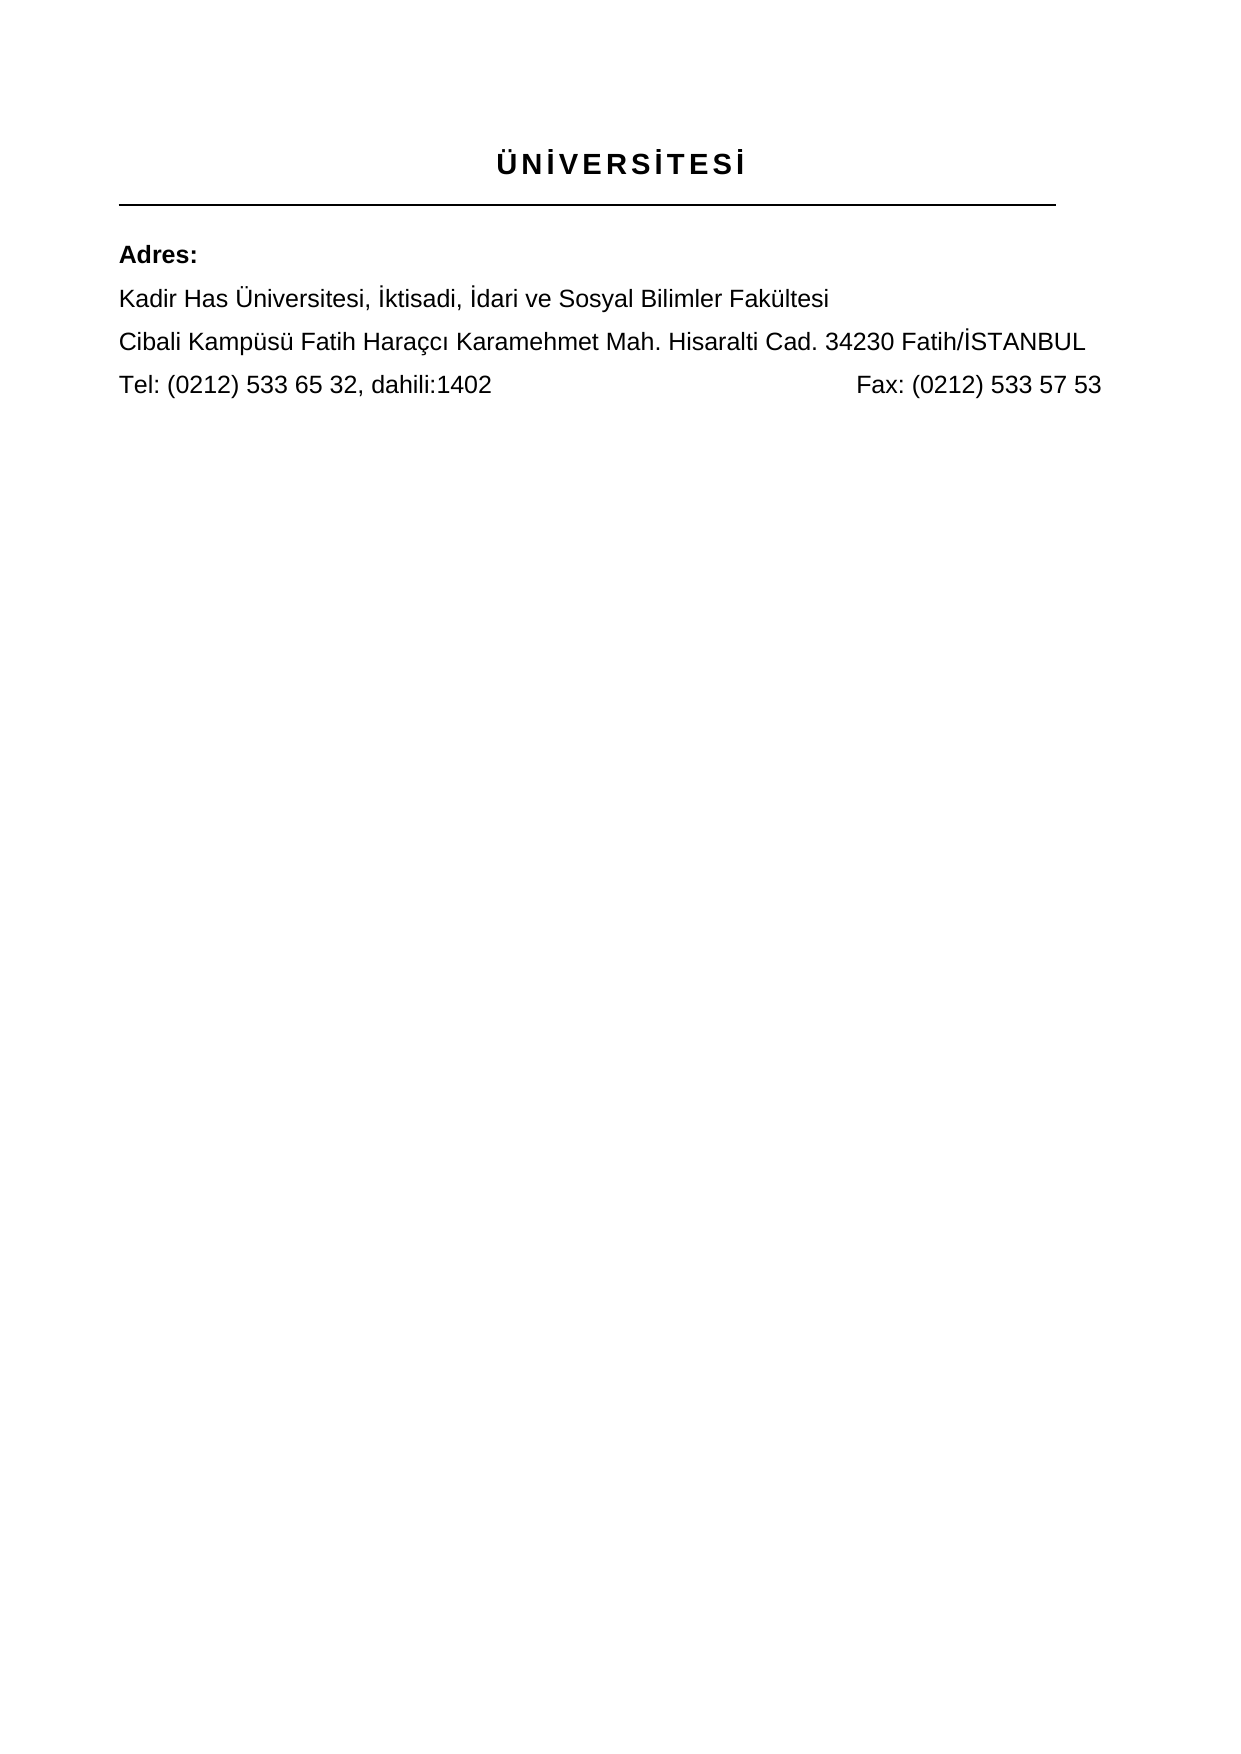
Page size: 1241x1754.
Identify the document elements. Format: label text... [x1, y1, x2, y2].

text Adres: [118, 240, 1122, 269]
text ÜNİVERSİTESİ [118, 147, 1122, 181]
text Kadir Has Üniversitesi, İktisadi, İdari ve Sosyal Bilimler Fakültesi [118, 283, 1122, 312]
text Cibali Kampüsü Fatih Haraçcı Karamehmet Mah. Hisaralti Cad. 34230 Fatih/İSTANBUL [118, 327, 1122, 355]
text Tel: (0212) 533 65 32, dahili:1402 Fax: (0212) 533 57 53 [118, 370, 1122, 398]
